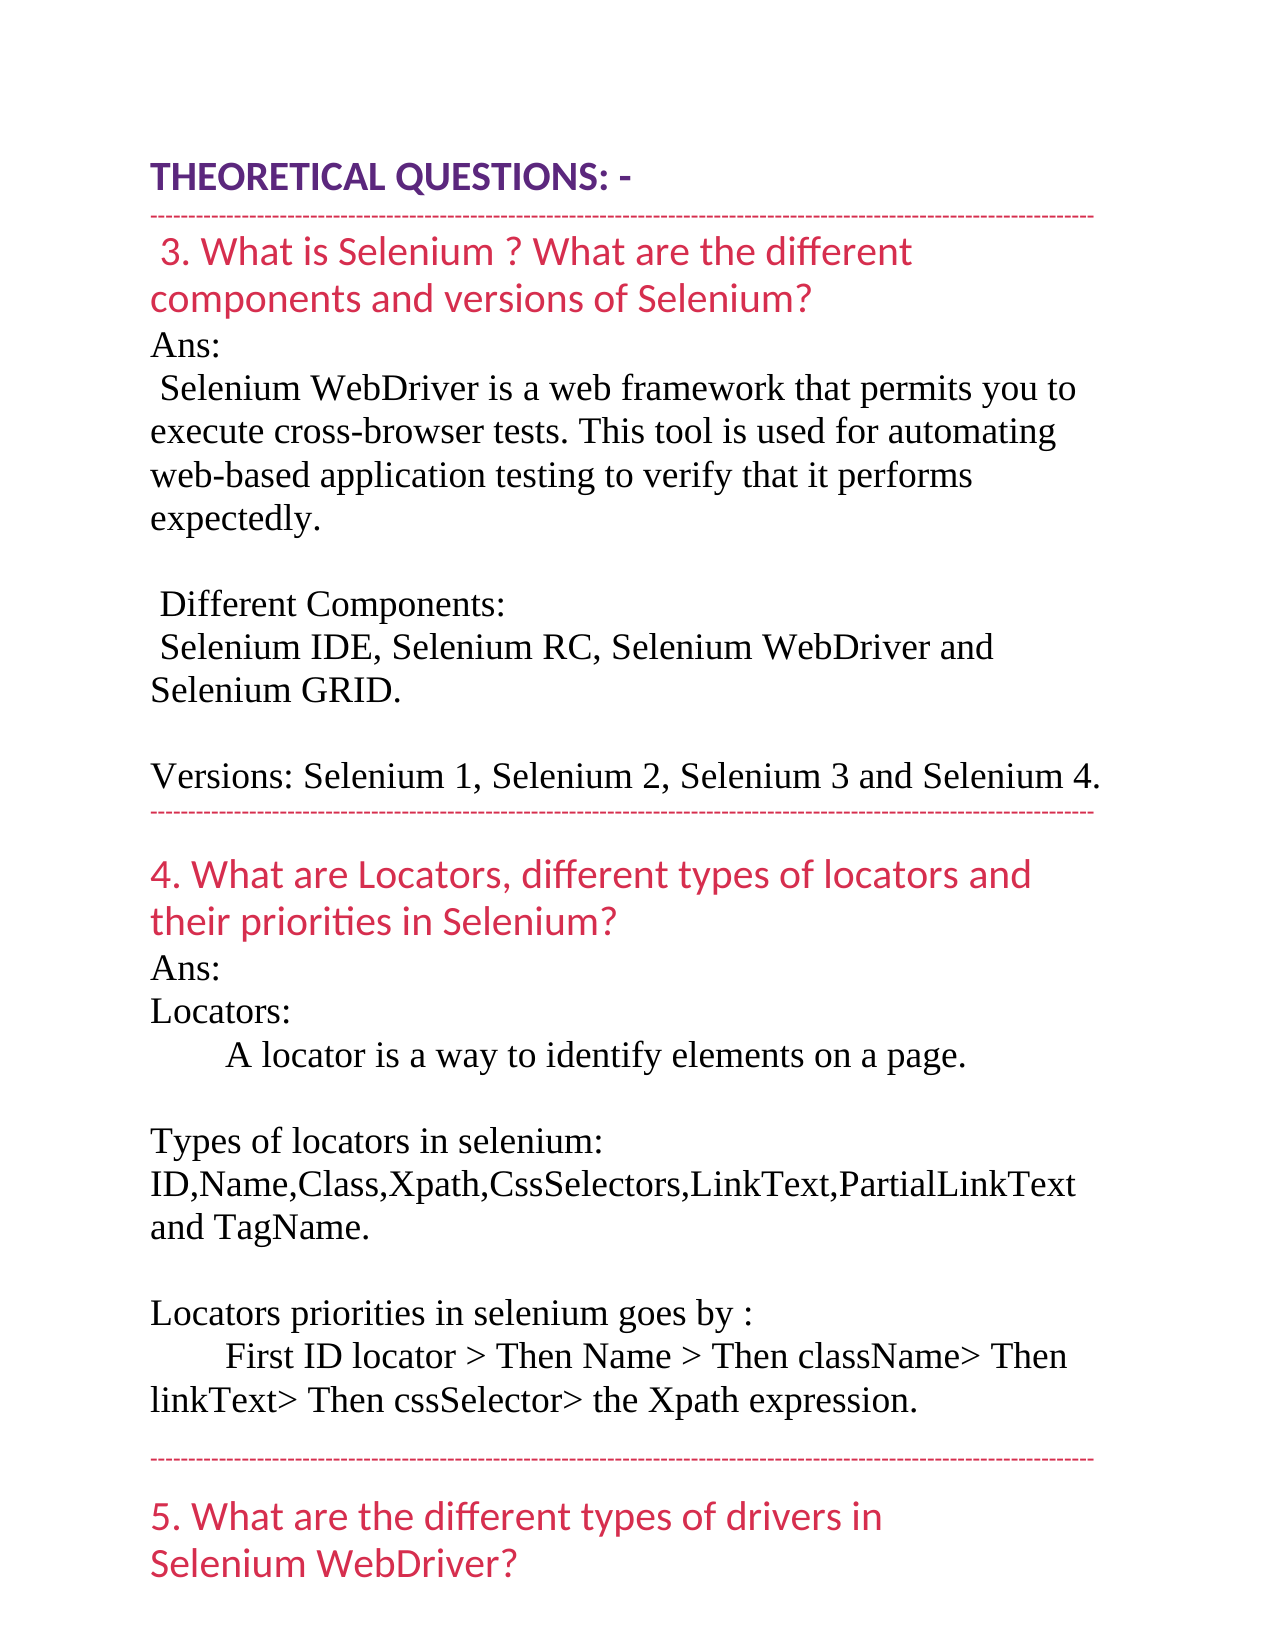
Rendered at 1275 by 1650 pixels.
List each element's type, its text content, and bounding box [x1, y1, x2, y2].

text 3. What is Selenium ? What are the different components and versions of Selenium? [150, 227, 1100, 323]
text Locators priorities in selenium goes by : [150, 1291, 1125, 1334]
text First ID locator > Then Name > Then className> Then linkText> Then cssSelector> the Xpath expression. [150, 1334, 1125, 1420]
text Selenium WebDriver is a web framework that permits you to execute cross-browser tests. This tool is used for automating web-based application testing to verify that it performs expectedly. [150, 366, 1125, 538]
text THEORETICAL QUESTIONS: - [150, 150, 1125, 201]
text ---------------------------------------------------------------------------------------------------------------------------- [150, 797, 1125, 823]
text Types of locators in selenium: ID,Name,Class,Xpath,CssSelectors,LinkText,PartialLinkText and TagName. [150, 1118, 1125, 1248]
text Selenium IDE, Selenium RC, Selenium WebDriver and Selenium GRID. [150, 624, 1125, 711]
text 4. What are Locators, different types of locators and their priorities in Selenium? [150, 850, 1096, 946]
text 5. What are the different types of drivers in Selenium WebDriver? [150, 1492, 1025, 1588]
text ---------------------------------------------------------------------------------------------------------------------------- [150, 1444, 1125, 1471]
text Versions: Selenium 1, Selenium 2, Selenium 3 and Selenium 4. [150, 754, 1125, 797]
text Different Components: [150, 581, 1125, 624]
text Ans: [150, 946, 1125, 989]
text Ans: [150, 323, 1125, 366]
text A locator is a way to identify elements on a page. [150, 1032, 1125, 1075]
text Locators: [150, 989, 1125, 1032]
text ---------------------------------------------------------------------------------------------------------------------------- [150, 201, 1125, 227]
